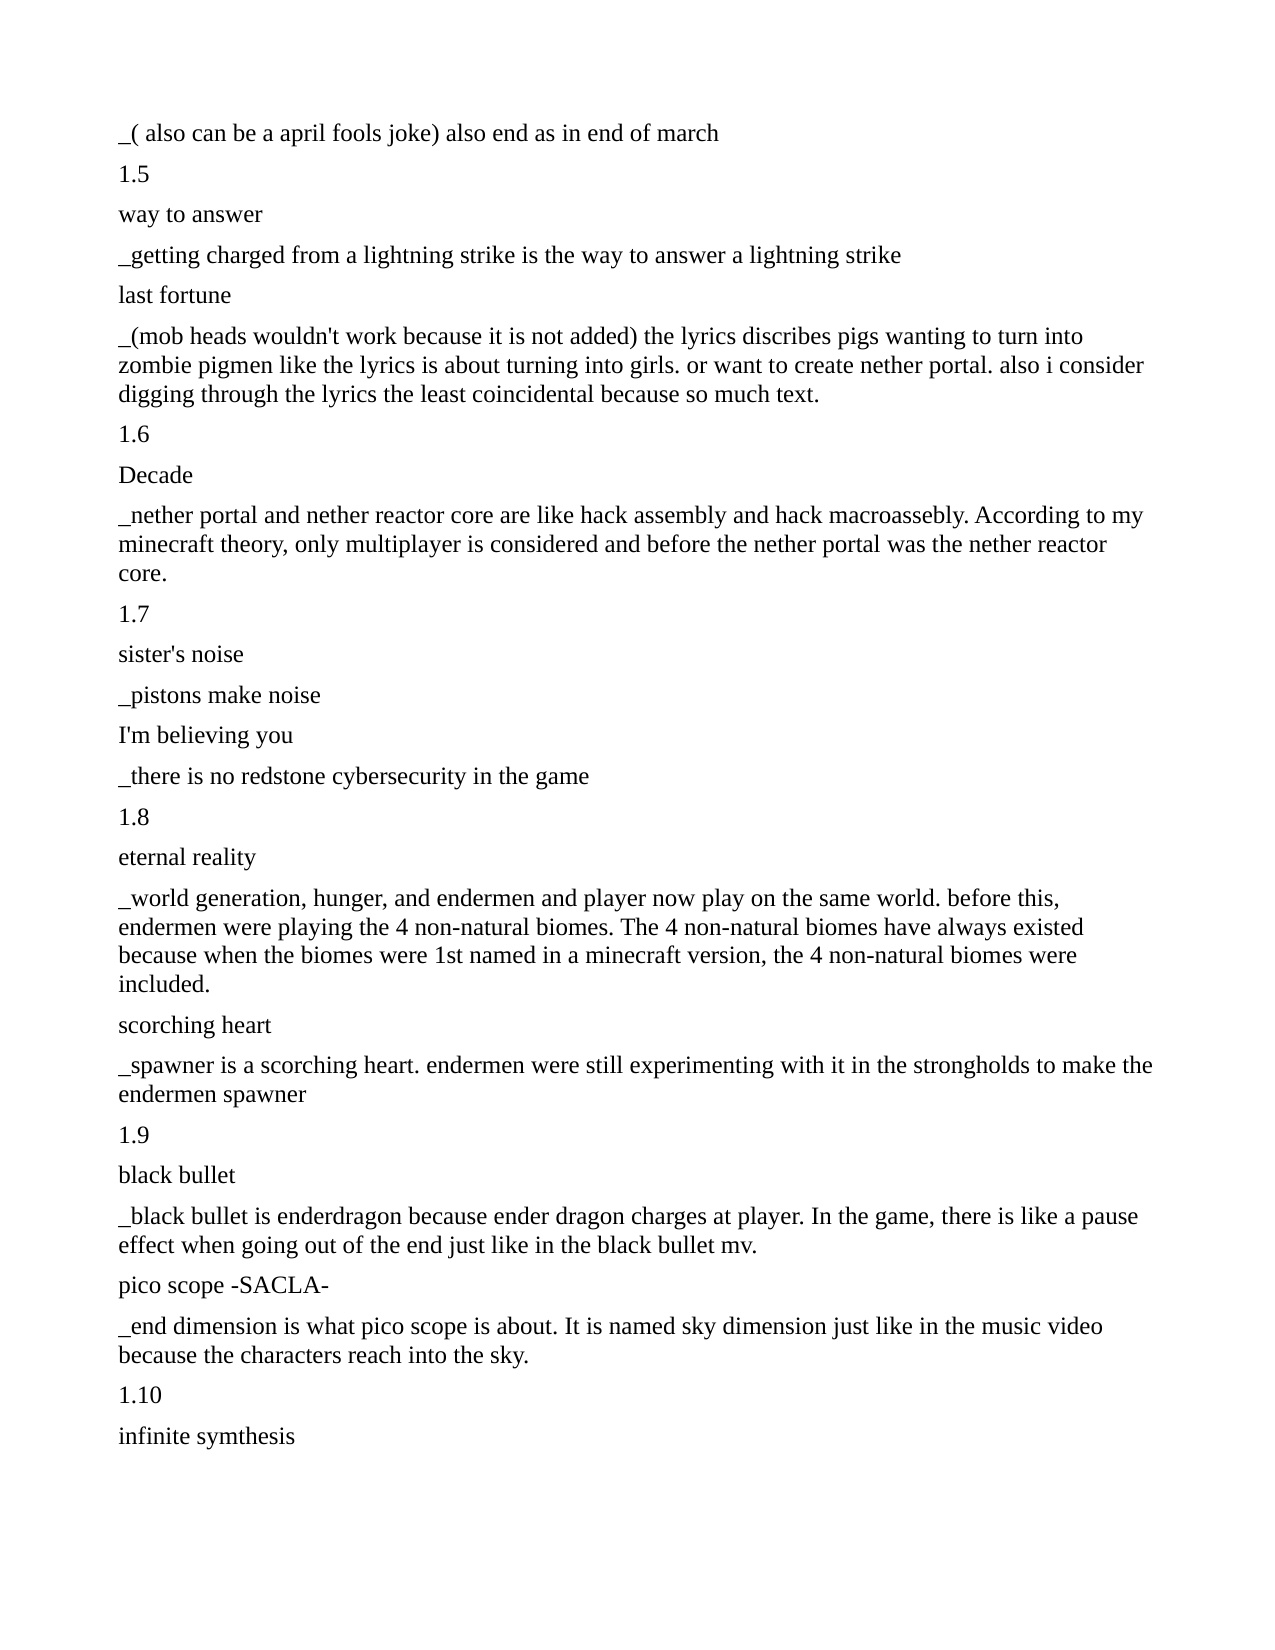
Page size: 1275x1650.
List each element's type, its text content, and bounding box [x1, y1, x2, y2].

text eternal reality [118, 842, 1157, 871]
text _black bullet is enderdragon because ender dragon charges at player. In the game, there is like a pause effect when going out of the end just like in the black bullet mv. [118, 1201, 1157, 1259]
text _world generation, hunger, and endermen and player now play on the same world. before this, endermen were playing the 4 non-natural biomes. The 4 non-natural biomes have always existed because when the biomes were 1st named in a minecraft version, the 4 non-natural biomes were included. [118, 883, 1157, 998]
text pico scope -SACLA- [118, 1271, 1157, 1299]
text 1.9 [118, 1120, 1157, 1149]
text black bullet [118, 1161, 1157, 1189]
text _getting charged from a lightning strike is the way to answer a lightning strike [118, 240, 1157, 269]
text Decade [118, 460, 1157, 489]
text 1.5 [118, 159, 1157, 187]
text infinite symthesis [118, 1421, 1157, 1450]
text I'm believing you [118, 721, 1157, 749]
text _spawner is a scorching heart. endermen were still experimenting with it in the strongholds to make the endermen spawner [118, 1051, 1157, 1108]
text 1.7 [118, 599, 1157, 627]
text last fortune [118, 281, 1157, 309]
text 1.8 [118, 802, 1157, 831]
text way to answer [118, 199, 1157, 228]
text _pistons make noise [118, 680, 1157, 709]
text _nether portal and nether reactor core are like hack assembly and hack macroassebly. According to my minecraft theory, only multiplayer is considered and before the nether portal was the nether reactor core. [118, 501, 1157, 587]
text 1.10 [118, 1381, 1157, 1409]
text _(mob heads wouldn't work because it is not added) the lyrics discribes pigs wanting to turn into zombie pigmen like the lyrics is about turning into girls. or want to create nether portal. also i consider digging through the lyrics the least coincidental because so much text. [118, 321, 1157, 407]
text sister's noise [118, 639, 1157, 668]
text _( also can be a april fools joke) also end as in end of march [118, 118, 1157, 147]
text 1.6 [118, 419, 1157, 448]
text _end dimension is what pico scope is about. It is named sky dimension just like in the music video because the characters reach into the sky. [118, 1311, 1157, 1369]
text scorching heart [118, 1010, 1157, 1039]
text _there is no redstone cybersecurity in the game [118, 761, 1157, 790]
